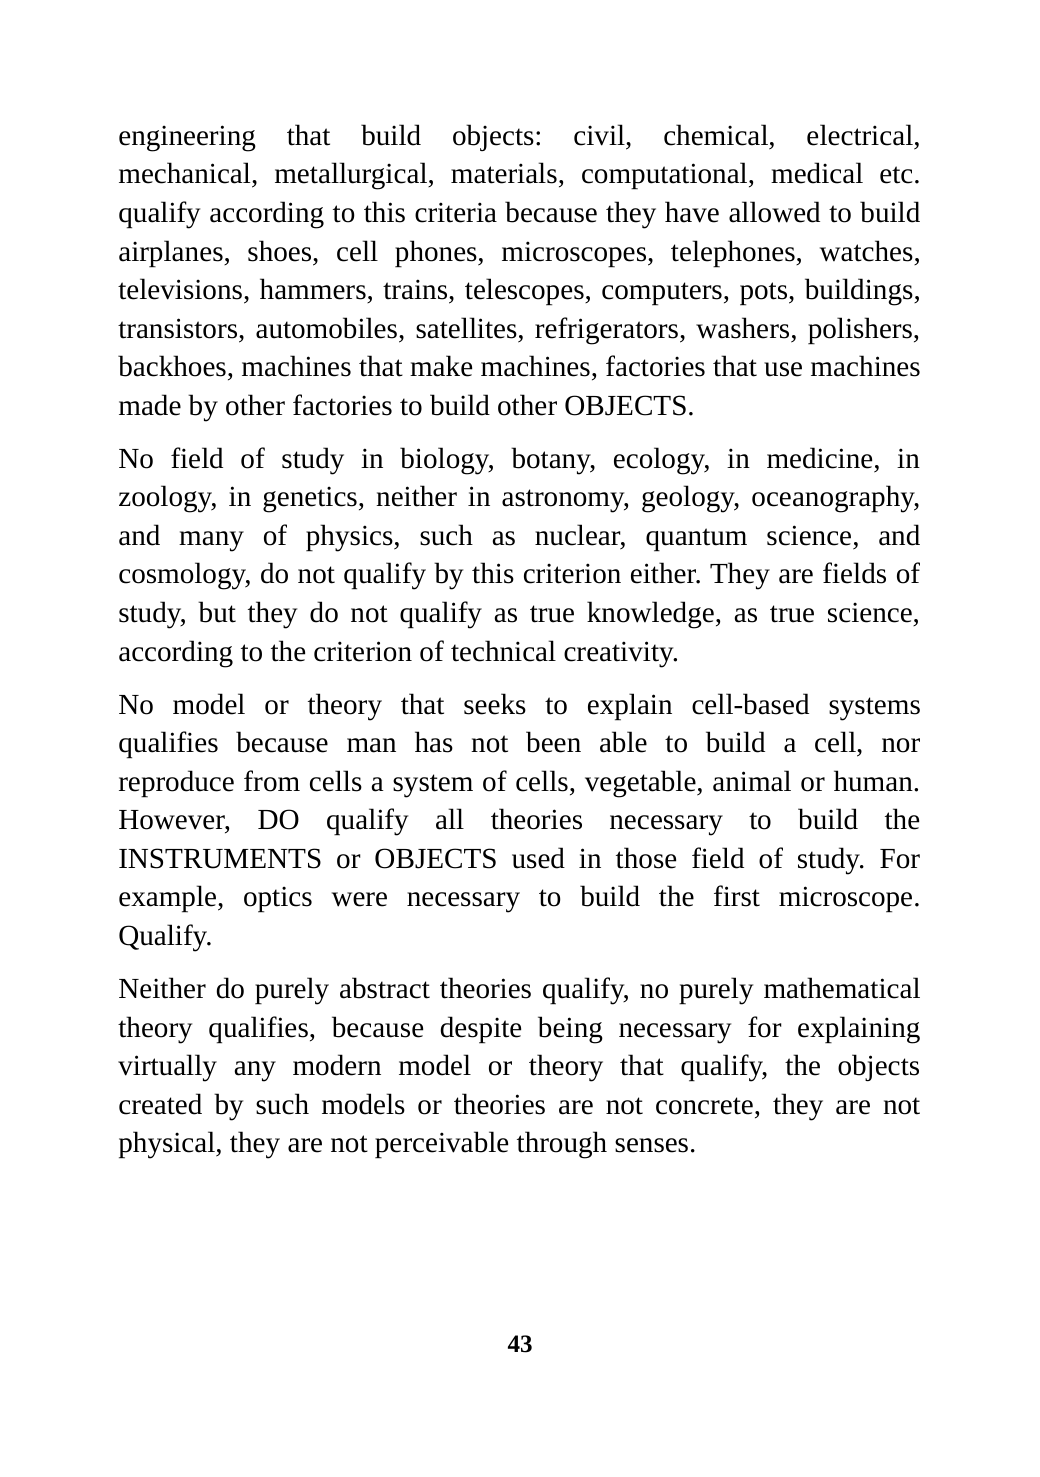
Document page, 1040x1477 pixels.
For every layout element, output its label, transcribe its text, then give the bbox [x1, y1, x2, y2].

text engineering that build objects: civil, chemical, electrical, mechanical, metallurgical, materials, computational, medical etc. qualify according to this criteria because they have allowed to build airplanes, shoes, cell phones, microscopes, telephones, watches, televisions, hammers, trains, telescopes, computers, pots, buildings, transistors, automobiles, satellites, refrigerators, washers, polishers, backhoes, machines that make machines, factories that use machines made by other factories to build other OBJECTS. [118, 118, 921, 421]
text Neither do purely abstract theories qualify, no purely mathematical theory qualifies, because despite being necessary for explaining virtually any modern model or theory that qualify, the objects created by such models or theories are not concrete, they are not physical, they are not perceivable through senses. [118, 971, 921, 1159]
text No field of study in biology, botany, ecology, in medicine, in zoology, in genetics, neither in astronomy, geology, oceanography, and many of physics, such as nuclear, quantum science, and cosmology, do not qualify by this criterion either. They are fields of study, but they do not qualify as true knowledge, as true science, according to the criterion of technical creativity. [118, 441, 921, 667]
text No model or theory that seeks to explain cell-based systems qualifies because man has not been able to build a cell, nor reproduce from cells a system of cells, vegetable, animal or human. However, DO qualify all theories necessary to build the INSTRUMENTS or OBJECTS used in those field of study. For example, optics were necessary to build the first microscope. Qualify. [118, 687, 921, 952]
